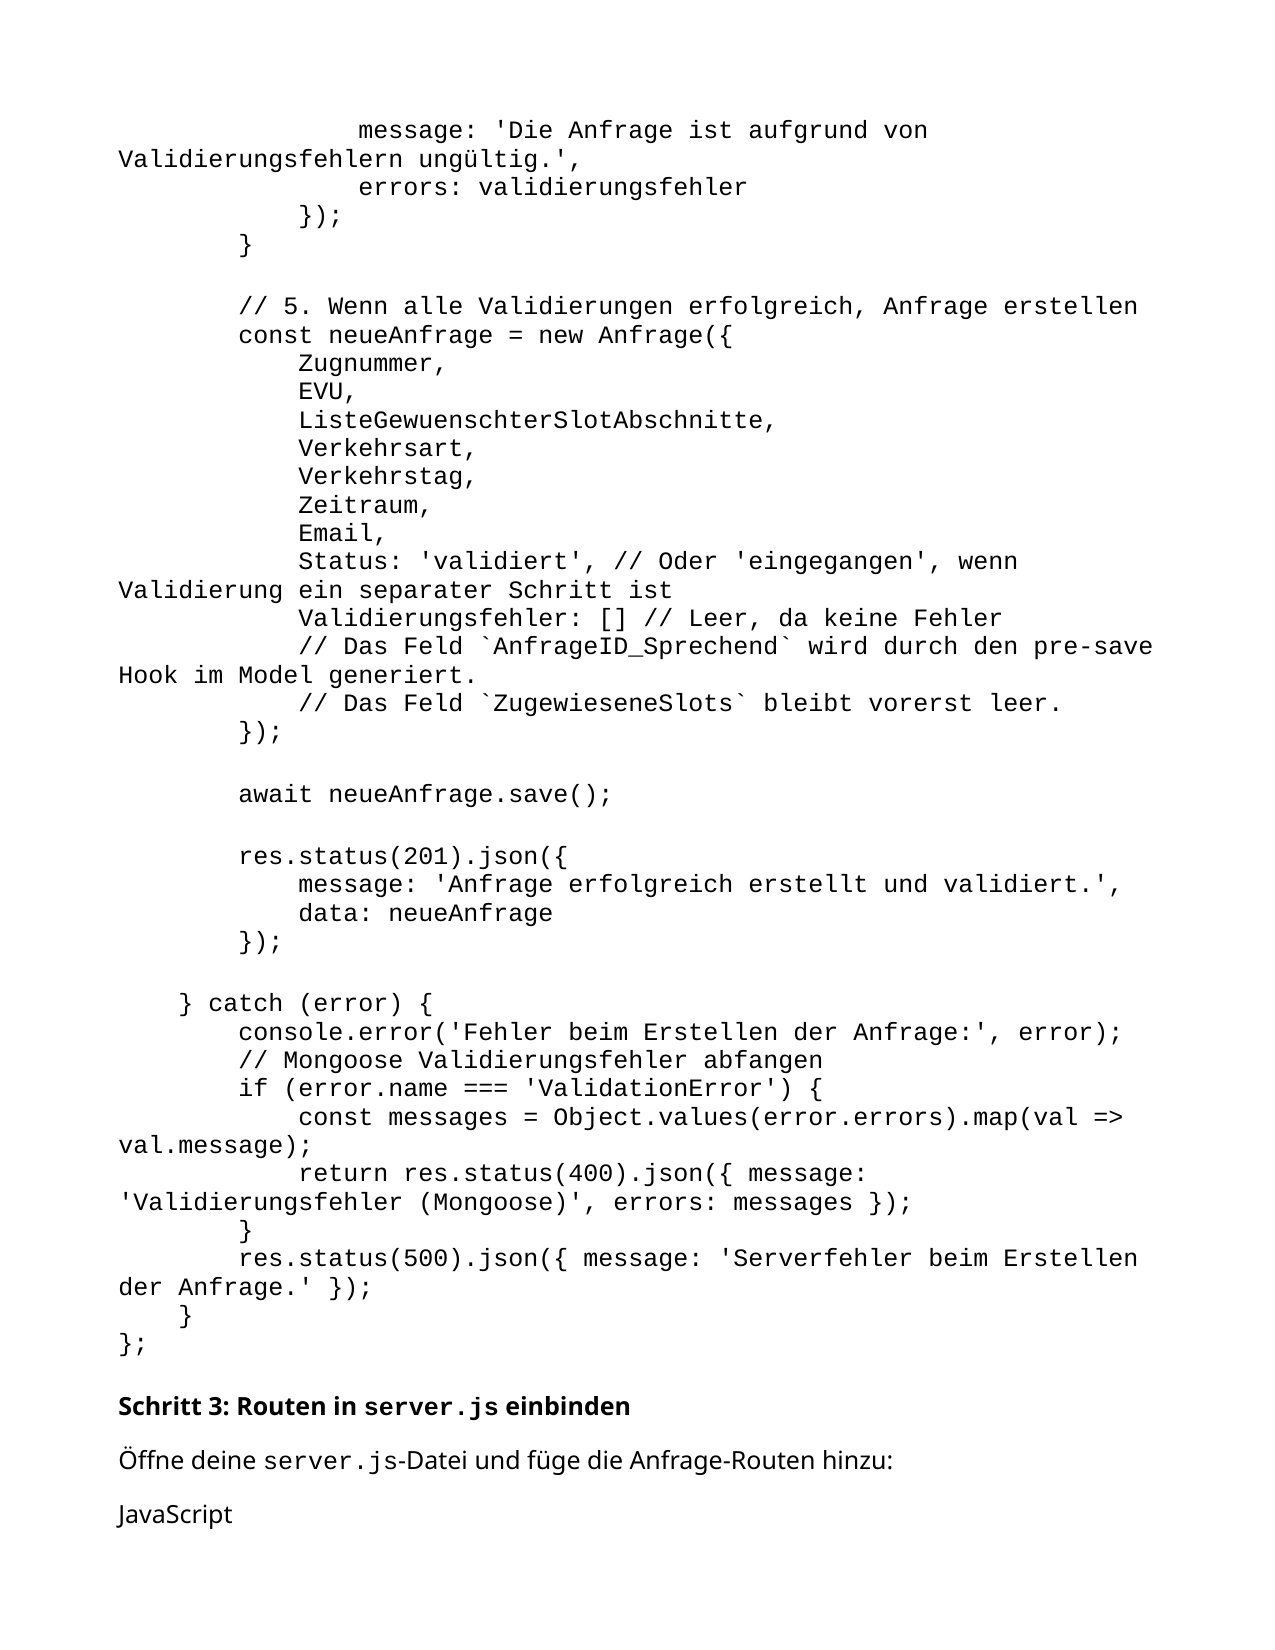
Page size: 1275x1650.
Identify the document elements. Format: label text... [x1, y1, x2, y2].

text Schritt 3: Routen in server.js einbinden [118, 1389, 1157, 1423]
text console.error('Fehler beim Erstellen der Anfrage:', error); [118, 1019, 1157, 1048]
text Zugnummer, [118, 351, 1157, 379]
text } catch (error) { [118, 991, 1157, 1019]
text } [118, 1218, 1157, 1246]
text Email, [118, 521, 1157, 549]
text JavaScript [118, 1497, 1157, 1531]
text // Mongoose Validierungsfehler abfangen [118, 1048, 1157, 1076]
text Verkehrsart, [118, 436, 1157, 464]
text res.status(201).json({ [118, 844, 1157, 872]
text res.status(500).json({ message: 'Serverfehler beim Erstellen der Anfrage.' }); [118, 1246, 1157, 1303]
text Validierungsfehler: [] // Leer, da keine Fehler [118, 606, 1157, 634]
text } [118, 1303, 1157, 1331]
text await neueAnfrage.save(); [118, 781, 1157, 809]
text Verkehrstag, [118, 464, 1157, 492]
text const messages = Object.values(error.errors).map(val => val.message); [118, 1104, 1157, 1161]
text }); [118, 203, 1157, 231]
text ListeGewuenschterSlotAbschnitte, [118, 407, 1157, 436]
text // Das Feld `AnfrageID_Sprechend` wird durch den pre-save Hook im Model generiert. [118, 634, 1157, 691]
text const neueAnfrage = new Anfrage({ [118, 322, 1157, 351]
text Öffne deine server.js-Datei und füge die Anfrage-Routen hinzu: [118, 1443, 1157, 1477]
text } [118, 231, 1157, 260]
text return res.status(400).json({ message: 'Validierungsfehler (Mongoose)', errors: messages }); [118, 1161, 1157, 1218]
text }); [118, 719, 1157, 747]
text }); [118, 929, 1157, 957]
text message: 'Anfrage erfolgreich erstellt und validiert.', [118, 872, 1157, 900]
text // 5. Wenn alle Validierungen erfolgreich, Anfrage erstellen [118, 294, 1157, 322]
text data: neueAnfrage [118, 900, 1157, 929]
text }; [118, 1331, 1157, 1359]
text Status: 'validiert', // Oder 'eingegangen', wenn Validierung ein separater Schritt ist [118, 549, 1157, 606]
text errors: validierungsfehler [118, 175, 1157, 203]
text // Das Feld `ZugewieseneSlots` bleibt vorerst leer. [118, 691, 1157, 719]
text message: 'Die Anfrage ist aufgrund von Validierungsfehlern ungültig.', [118, 118, 1157, 175]
text EVU, [118, 379, 1157, 407]
text Zeitraum, [118, 492, 1157, 521]
text if (error.name === 'ValidationError') { [118, 1076, 1157, 1104]
